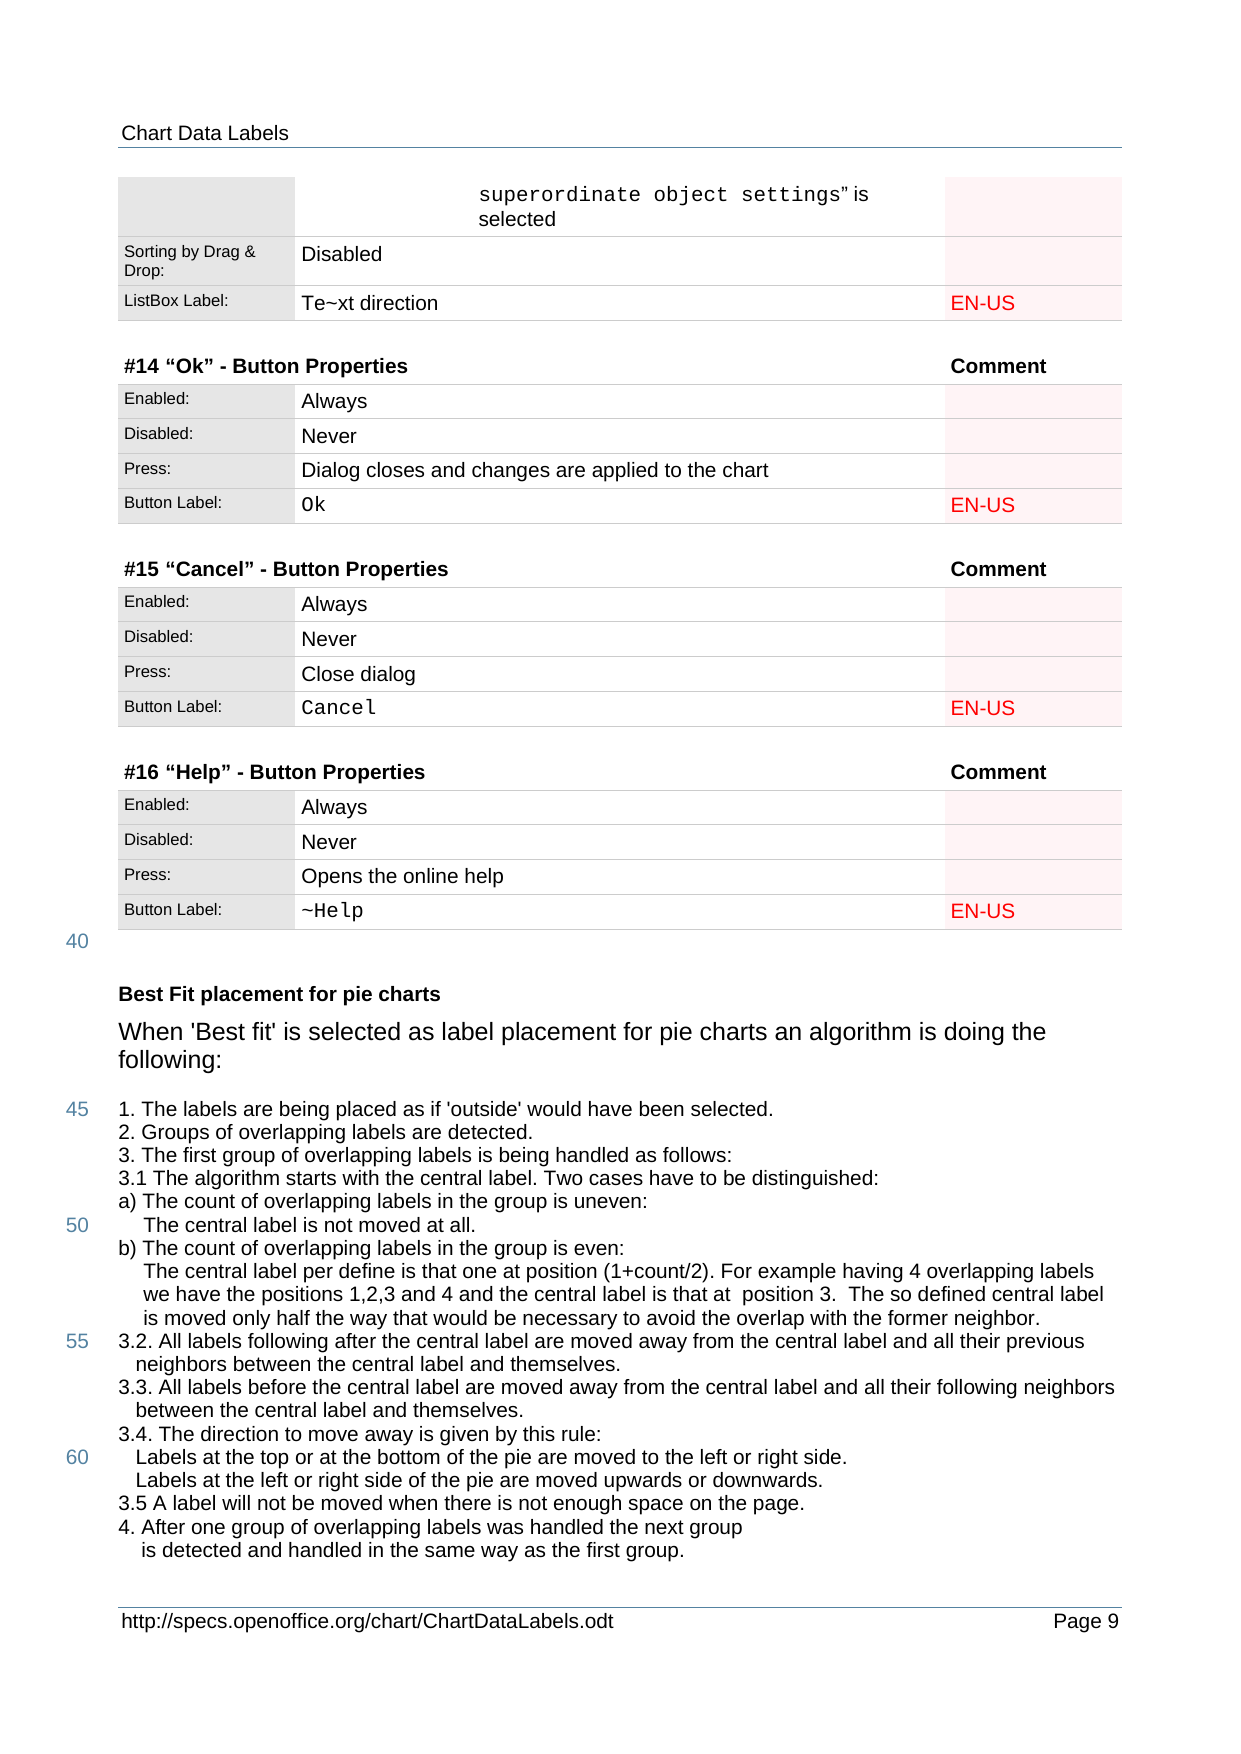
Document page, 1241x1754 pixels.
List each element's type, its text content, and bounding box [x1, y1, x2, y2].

text neighbors between the central label and themselves. [118, 1353, 1122, 1376]
table_cell [945, 177, 1122, 236]
table_cell ListBox Label: [118, 286, 295, 320]
text 4. After one group of overlapping labels was handled the next group [118, 1515, 1122, 1538]
table_cell [945, 419, 1122, 453]
text Labels at the left or right side of the pie are moved upwards or downwards. [118, 1469, 1122, 1492]
table_header “Help” - Button Properties [118, 754, 945, 790]
table_cell [945, 860, 1122, 894]
table_cell Te~xt direction [295, 286, 945, 320]
table_cell Ok [295, 489, 945, 523]
table_cell [118, 177, 295, 236]
table_cell Button Label: [118, 489, 295, 523]
table_cell Always [295, 791, 945, 824]
table_cell Close dialog [295, 657, 945, 691]
table_cell EN-US [945, 692, 1122, 726]
text 3.4. The direction to move away is given by this rule: [118, 1422, 1122, 1446]
table_cell Enabled: [118, 385, 295, 418]
table_cell [945, 825, 1122, 859]
table_header Comment [945, 348, 1122, 384]
table_cell Disabled: [118, 825, 295, 859]
table_cell Button Label: [118, 692, 295, 726]
table_cell Press: [118, 454, 295, 488]
text 1. The labels are being placed as if 'outside' would have been selected. [118, 1097, 1122, 1120]
table_cell [945, 237, 1122, 285]
subtitle Best Fit placement for pie charts [118, 982, 1122, 1006]
text is detected and handled in the same way as the first group. [118, 1538, 1122, 1562]
table_cell Disabled [295, 237, 945, 285]
table_header “Cancel” - Button Properties [118, 551, 945, 587]
table_cell Press: [118, 657, 295, 691]
text 3.2. All labels following after the central label are moved away from the central label and all their previous [118, 1329, 1122, 1353]
table_cell Always [295, 588, 945, 621]
text The central label per define is that one at position (1+count/2). For example having 4 overlapping labels we have the positions 1,2,3 and 4 and the central label is that at position 3. The so defined central label is moved only half the way that would be necessary to avoid the overlap with the former neighbor. [143, 1260, 1122, 1329]
text 3. The first group of overlapping labels is being handled as follows: [118, 1143, 1122, 1167]
table_cell [945, 622, 1122, 656]
text When 'Best fit' is selected as label placement for pie charts an algorithm is doing the following: [118, 1018, 1122, 1074]
text b) The count of overlapping labels in the group is even: [118, 1236, 1122, 1260]
table_header Comment [945, 551, 1122, 587]
text a) The count of overlapping labels in the group is uneven: [118, 1190, 1122, 1213]
table_cell EN-US [945, 895, 1122, 929]
table_cell Never [295, 825, 945, 859]
table_cell Press: [118, 860, 295, 894]
table_cell EN-US [945, 489, 1122, 523]
table_header “Ok” - Button Properties [118, 348, 945, 384]
text Labels at the top or at the bottom of the pie are moved to the left or right side. [118, 1446, 1122, 1469]
table_cell [945, 454, 1122, 488]
table_cell Sorting by Drag & Drop: [118, 237, 295, 285]
text 3.3. All labels before the central label are moved away from the central label and all their following neighbors between the central label and themselves. [118, 1376, 1122, 1422]
text The central label is not moved at all. [118, 1213, 1122, 1236]
table_cell [945, 385, 1122, 418]
table_cell Cancel [295, 692, 945, 726]
table_cell superordinate object settings” is selected [295, 177, 945, 236]
table_cell Dialog closes and changes are applied to the chart [295, 454, 945, 488]
text 3.1 The algorithm starts with the central label. Two cases have to be distinguished: [118, 1167, 1122, 1190]
table_cell ~Help [295, 895, 945, 929]
table_cell Opens the online help [295, 860, 945, 894]
table_cell Always [295, 385, 945, 418]
text 3.5 A label will not be moved when there is not enough space on the page. [118, 1492, 1122, 1515]
table_cell Never [295, 622, 945, 656]
table_cell Never [295, 419, 945, 453]
table_cell EN-US [945, 286, 1122, 320]
table_cell Enabled: [118, 791, 295, 824]
table_cell Disabled: [118, 419, 295, 453]
table_header Comment [945, 754, 1122, 790]
table_cell Disabled: [118, 622, 295, 656]
table_cell [945, 588, 1122, 621]
table_cell [945, 791, 1122, 824]
table_cell Enabled: [118, 588, 295, 621]
text 2. Groups of overlapping labels are detected. [118, 1120, 1122, 1143]
table_cell [945, 657, 1122, 691]
table_cell Button Label: [118, 895, 295, 929]
